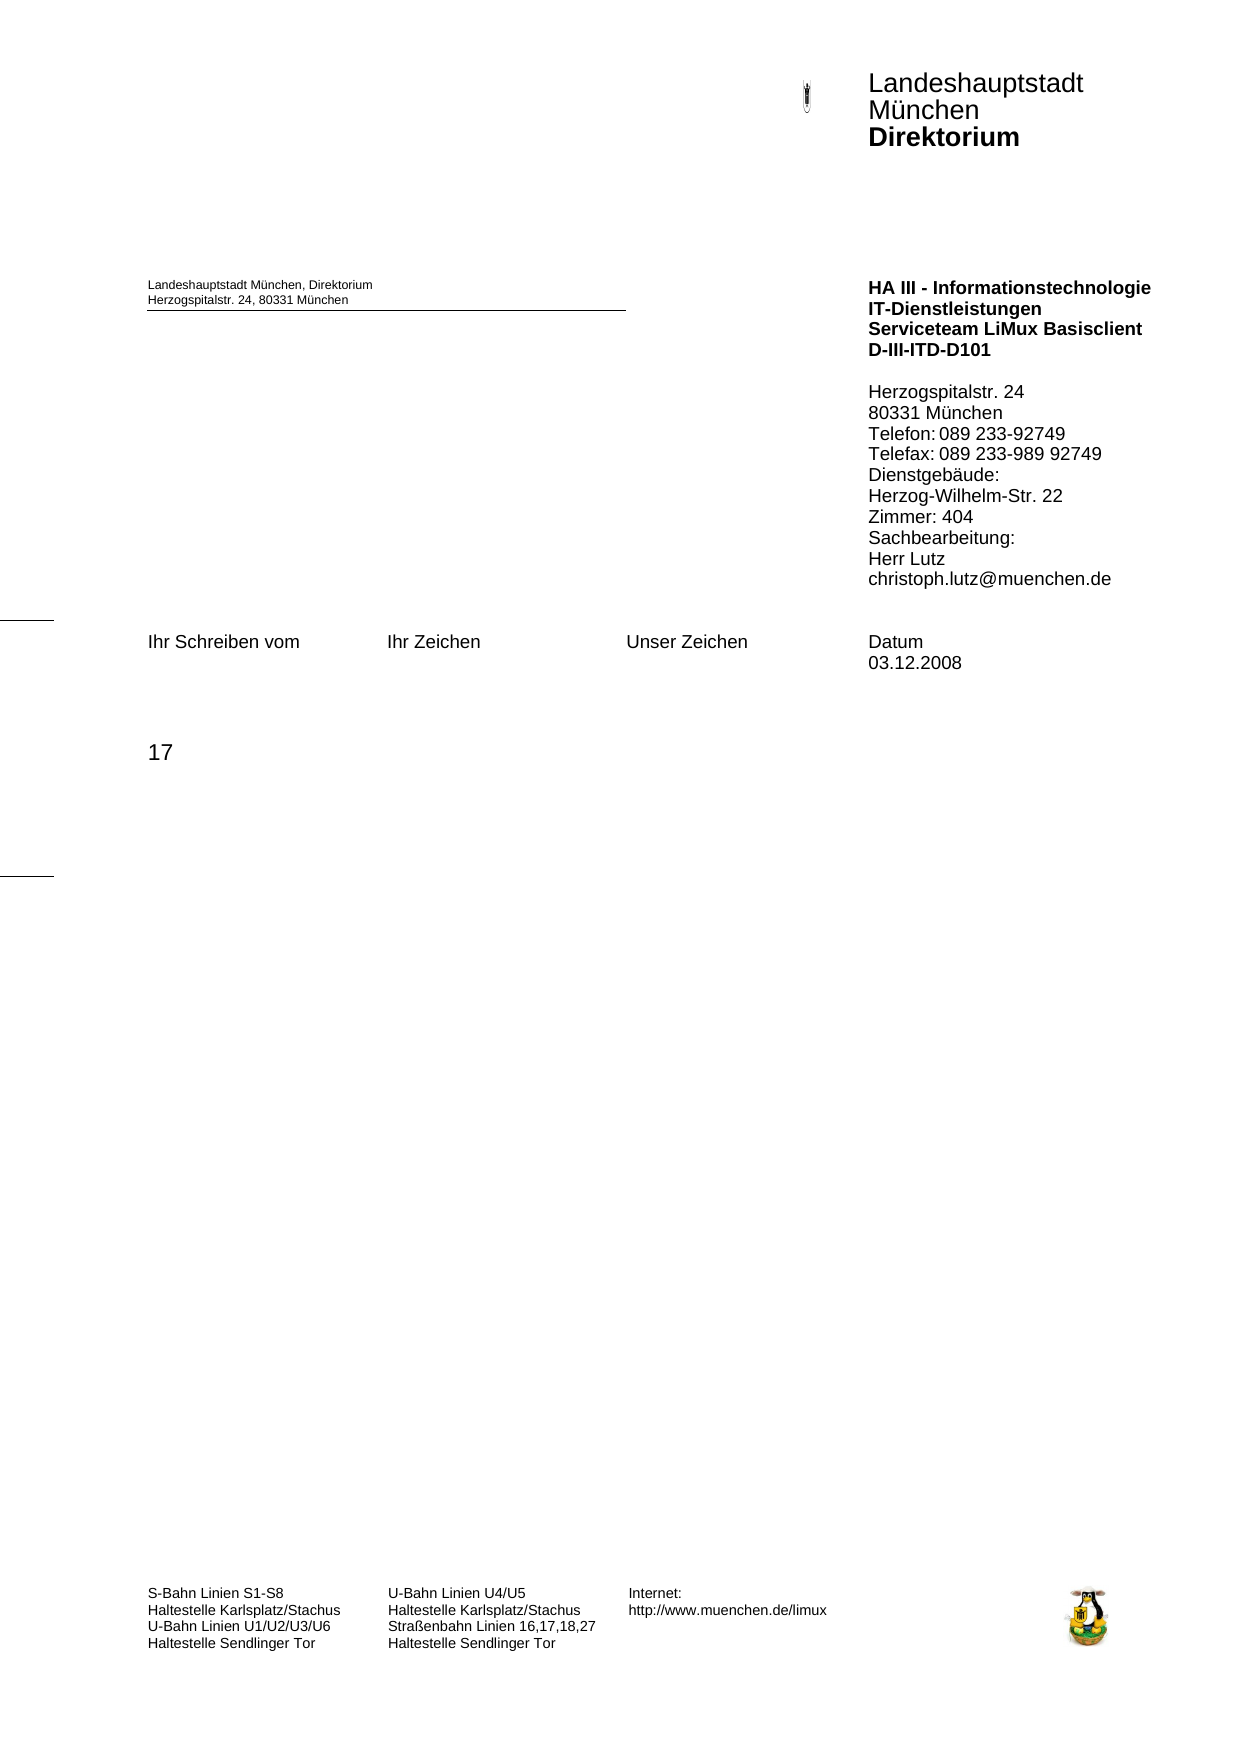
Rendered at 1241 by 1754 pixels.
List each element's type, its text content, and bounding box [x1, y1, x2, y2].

picture [803, 80, 811, 113]
text HA III - Informationstechnologie IT-Dienstleistungen Serviceteam LiMux Basisclient [868, 277, 1199, 340]
text Ihr Schreiben vom [148, 632, 354, 653]
text Direktorium [868, 125, 1199, 152]
text Landeshauptstadt [868, 71, 1199, 98]
text 03.12.2008 [868, 653, 1108, 673]
text D-III-ITD-D101 [868, 340, 1199, 361]
text Unser Zeichen [626, 632, 833, 653]
picture [1063, 1585, 1109, 1647]
text Datum [868, 632, 1108, 653]
text München [868, 98, 1199, 125]
text Landeshauptstadt München, Direktorium [148, 277, 626, 292]
table_header Internet: http://www.muenchen.de/limux [628, 1551, 869, 1652]
text Herzogspitalstr. 24, 80331 München [148, 292, 626, 307]
text Herzogspitalstr. 24 80331 München Telefon: 089 233-92749 Telefax: 089 233-989 92749 Dienstgebäude: Herzog-Wilhelm-Str. 22 Zimmer: 404 Sachbearbeitung: Herr Lutz christoph.lutz@muenchen.de [868, 382, 1199, 590]
table_header [869, 1551, 1110, 1652]
text Ihr Zeichen [387, 632, 593, 653]
table_header S-Bahn Linien S1-S8 Haltestelle Karlsplatz/Stachus U-Bahn Linien U1/U2/U3/U6 Haltestelle Sendlinger Tor [148, 1551, 388, 1652]
table_header U-Bahn Linien U4/U5 Haltestelle Karlsplatz/Stachus Straßenbahn Linien 16,17,18,27 Haltestelle Sendlinger Tor [388, 1551, 628, 1652]
text 17 [148, 738, 1109, 766]
